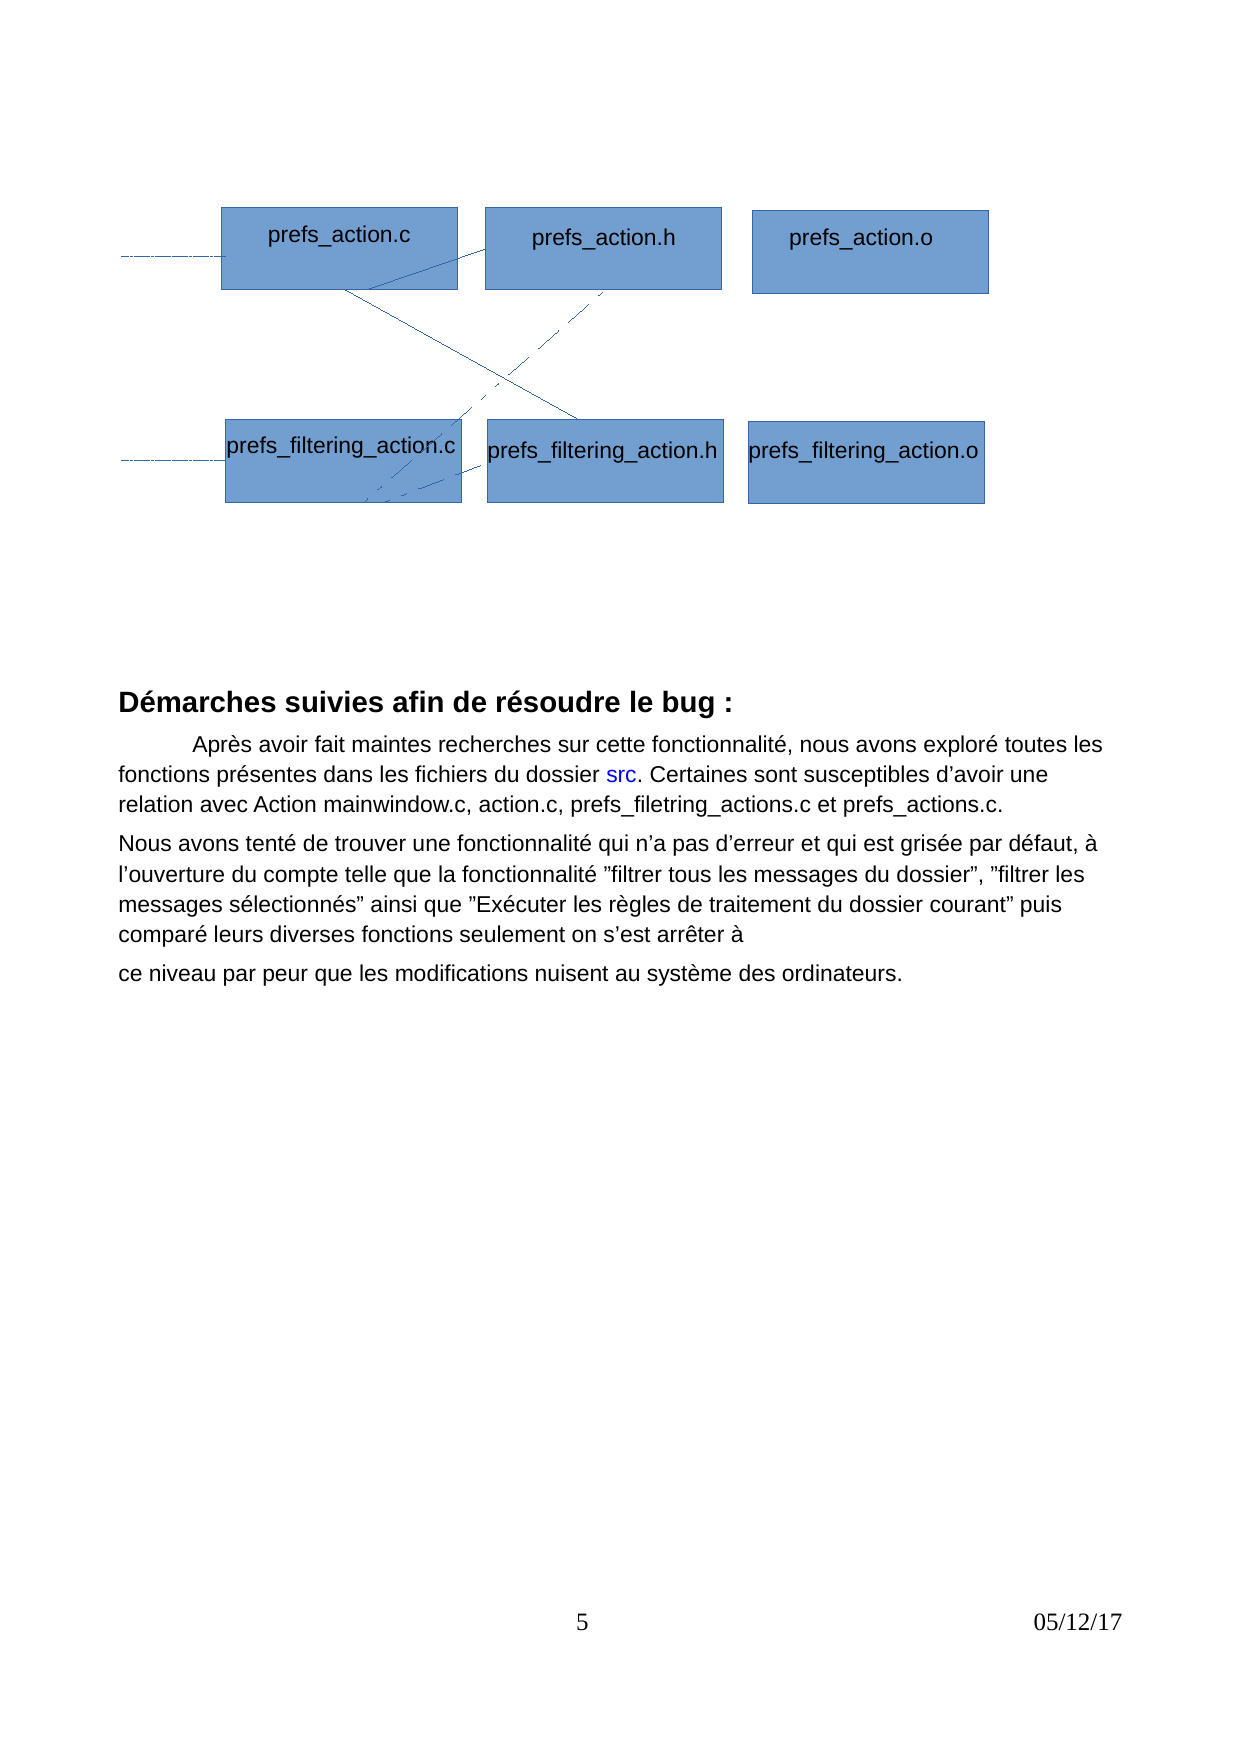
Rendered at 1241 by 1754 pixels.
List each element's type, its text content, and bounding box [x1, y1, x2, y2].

text Après avoir fait maintes recherches sur cette fonctionnalité, nous avons exploré toutes les fonctions présentes dans les fichiers du dossier src. Certaines sont susceptibles d’avoir une relation avec Action mainwindow.c, action.c, prefs_filetring_actions.c et prefs_actions.c. [118, 731, 1122, 818]
subtitle Démarches suivies afin de résoudre le bug : [118, 685, 1122, 718]
text Nous avons tenté de trouver une fonctionnalité qui n’a pas d’erreur et qui est grisée par défaut, à l’ouverture du compte telle que la fonctionnalité ”filtrer tous les messages du dossier”, ”filtrer les messages sélectionnés” ainsi que ”Exécuter les règles de traitement du dossier courant” puis comparé leurs diverses fonctions seulement on s’est arrêter à [118, 830, 1122, 947]
text ce niveau par peur que les modifications nuisent au système des ordinateurs. [118, 960, 1122, 986]
